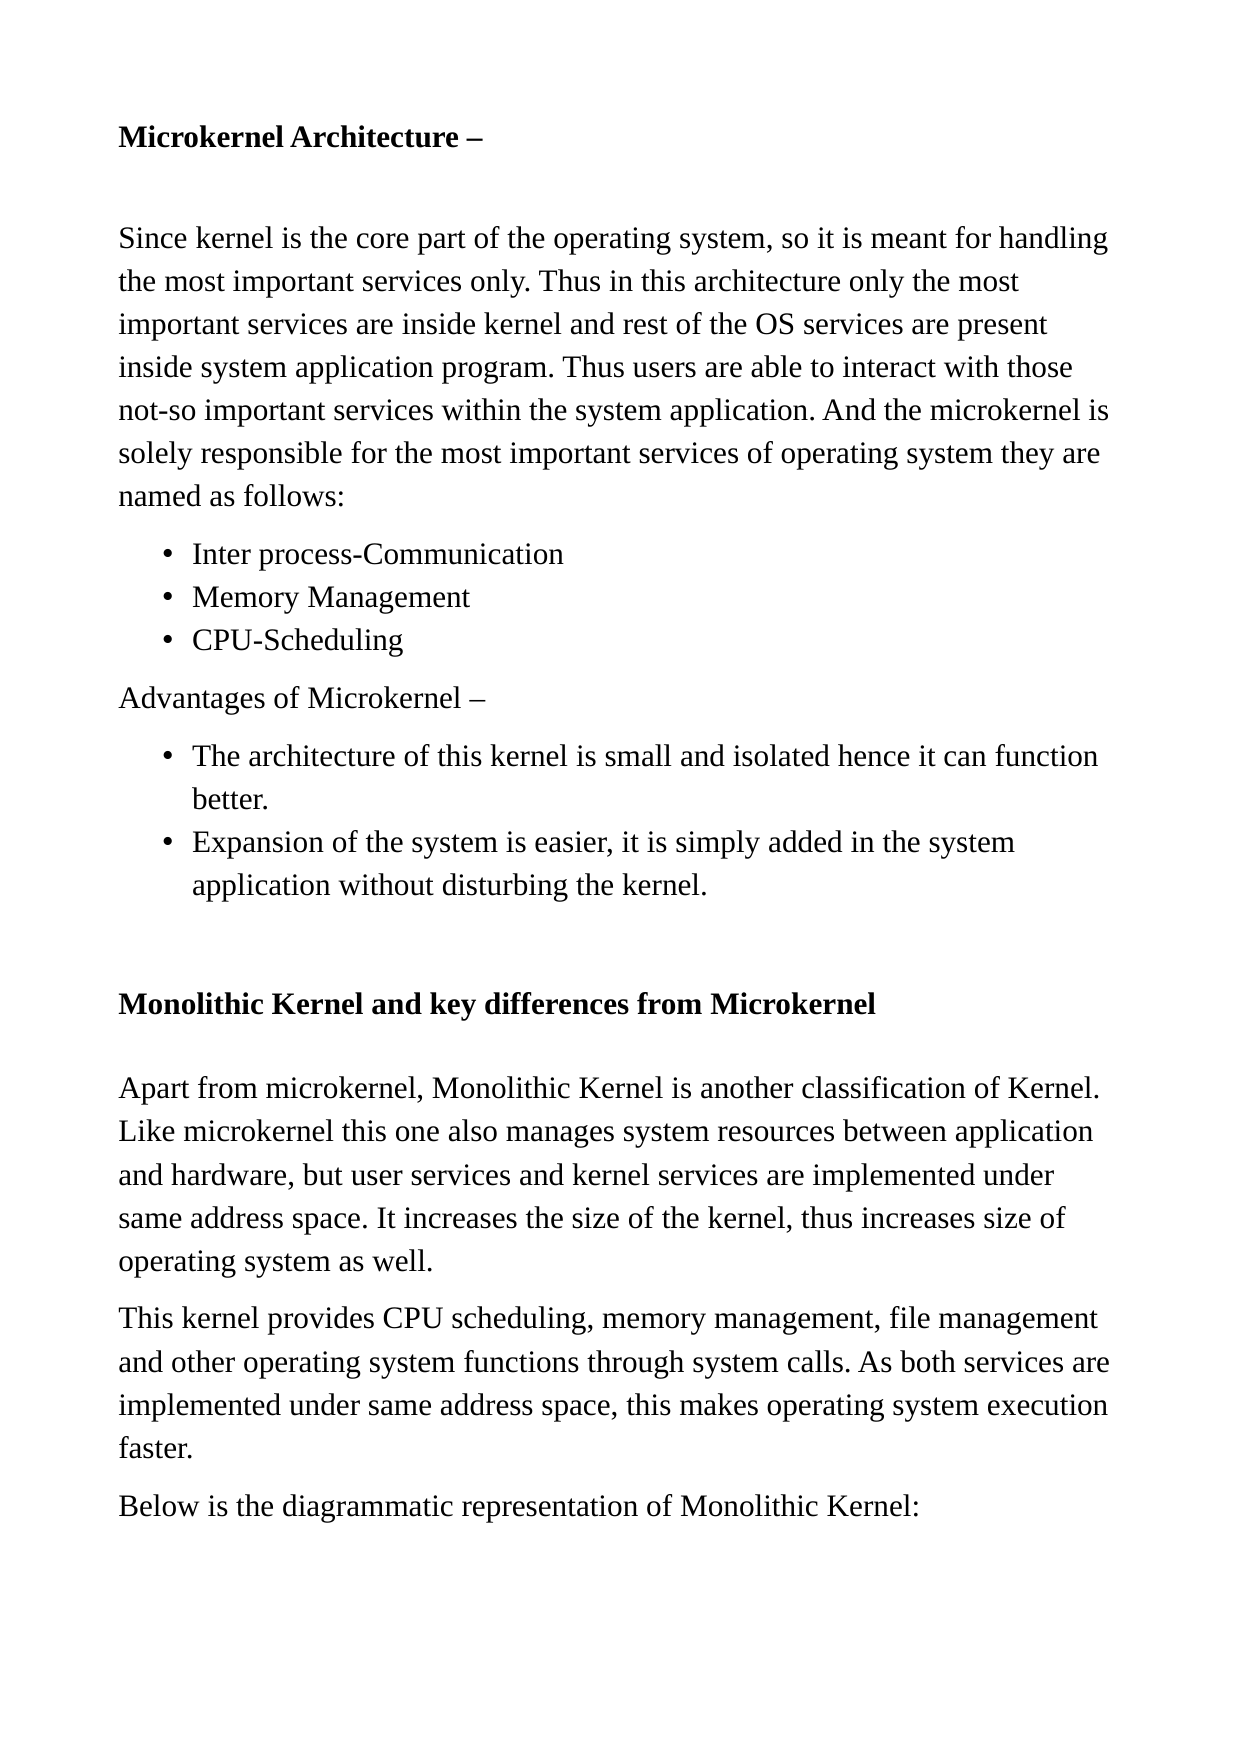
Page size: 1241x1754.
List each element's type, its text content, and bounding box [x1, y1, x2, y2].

text Microkernel Architecture – [118, 118, 1122, 154]
subtitle Monolithic Kernel and key differences from Microkernel [118, 985, 1122, 1021]
list Inter process-Communication [162, 535, 1122, 571]
list Expansion of the system is easier, it is simply added in the system application without disturbing the kernel. [162, 823, 1122, 902]
text This kernel provides CPU scheduling, memory management, file management and other operating system functions through system calls. As both services are implemented under same address space, this makes operating system execution faster. [118, 1300, 1122, 1465]
list Memory Management [162, 578, 1122, 614]
text Apart from microkernel, Monolithic Kernel is another classification of Kernel. Like microkernel this one also manages system resources between application and hardware, but user services and kernel services are implemented under same address space. It increases the size of the kernel, thus increases size of operating system as well. [118, 1069, 1122, 1278]
list CPU-Scheduling [162, 622, 1122, 658]
text Since kernel is the core part of the operating system, so it is meant for handling the most important services only. Thus in this architecture only the most important services are inside kernel and rest of the OS services are present inside system application program. Thus users are able to interact with those not-so important services within the system application. And the microkernel is solely responsible for the most important services of operating system they are named as follows: [118, 176, 1122, 514]
text Advantages of Microkernel – [118, 679, 1122, 715]
text Below is the diagrammatic representation of Monolithic Kernel: [118, 1487, 1122, 1523]
list The architecture of this kernel is small and isolated hence it can function better. [162, 737, 1122, 816]
